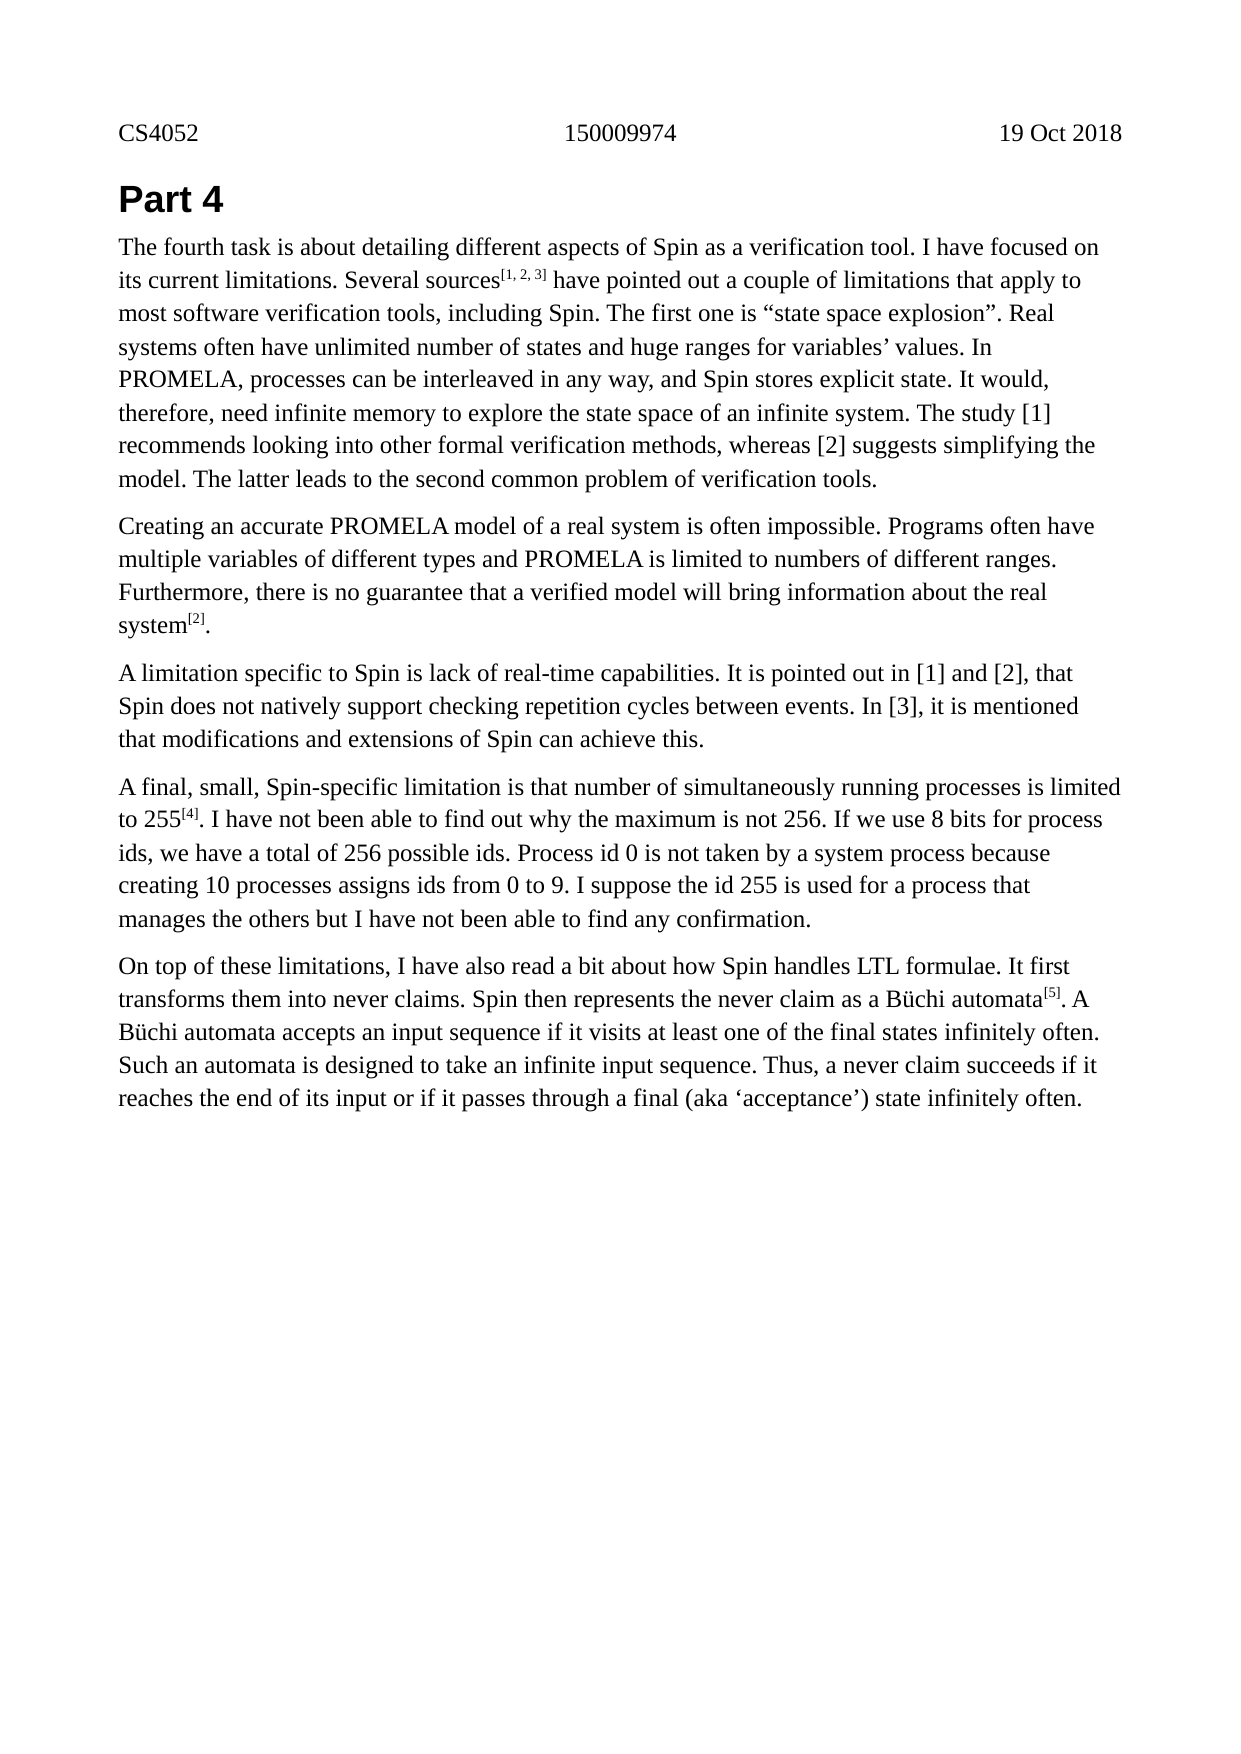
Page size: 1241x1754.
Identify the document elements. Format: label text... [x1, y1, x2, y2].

subtitle Part 4 [118, 176, 1122, 220]
text A final, small, Spin-specific limitation is that number of simultaneously running processes is limited to 255[4]. I have not been able to find out why the maximum is not 256. If we use 8 bits for process ids, we have a total of 256 possible ids. Process id 0 is not taken by a system process because creating 10 processes assigns ids from 0 to 9. I suppose the id 255 is used for a process that manages the others but I have not been able to find any confirmation. [118, 772, 1122, 932]
text The fourth task is about detailing different aspects of Spin as a verification tool. I have focused on its current limitations. Several sources[1, 2, 3] have pointed out a couple of limitations that apply to most software verification tools, including Spin. The first one is “state space explosion”. Real systems often have unlimited number of states and huge ranges for variables’ values. In PROMELA, processes can be interleaved in any way, and Spin stores explicit state. It would, therefore, need infinite memory to explore the state space of an infinite system. The study [1] recommends looking into other formal verification methods, whereas [2] suggests simplifying the model. The latter leads to the second common problem of verification tools. [118, 232, 1122, 492]
text On top of these limitations, I have also read a bit about how Spin handles LTL formulae. It first transforms them into never claims. Spin then represents the never claim as a Büchi automata[5]. A Büchi automata accepts an input sequence if it visits at least one of the final states infinitely often. Such an automata is designed to take an infinite input sequence. Thus, a never claim succeeds if it reaches the end of its input or if it passes through a final (aka ‘acceptance’) state infinitely often. [118, 951, 1122, 1112]
text Creating an accurate PROMELA model of a real system is often impossible. Programs often have multiple variables of different types and PROMELA is limited to numbers of different ranges. Furthermore, there is no guarantee that a verified model will bring information about the real system[2]. [118, 511, 1122, 639]
text A limitation specific to Spin is lack of real-time capabilities. It is pointed out in [1] and [2], that Spin does not natively support checking repetition cycles between events. In [3], it is mentioned that modifications and extensions of Spin can achieve this. [118, 658, 1122, 753]
